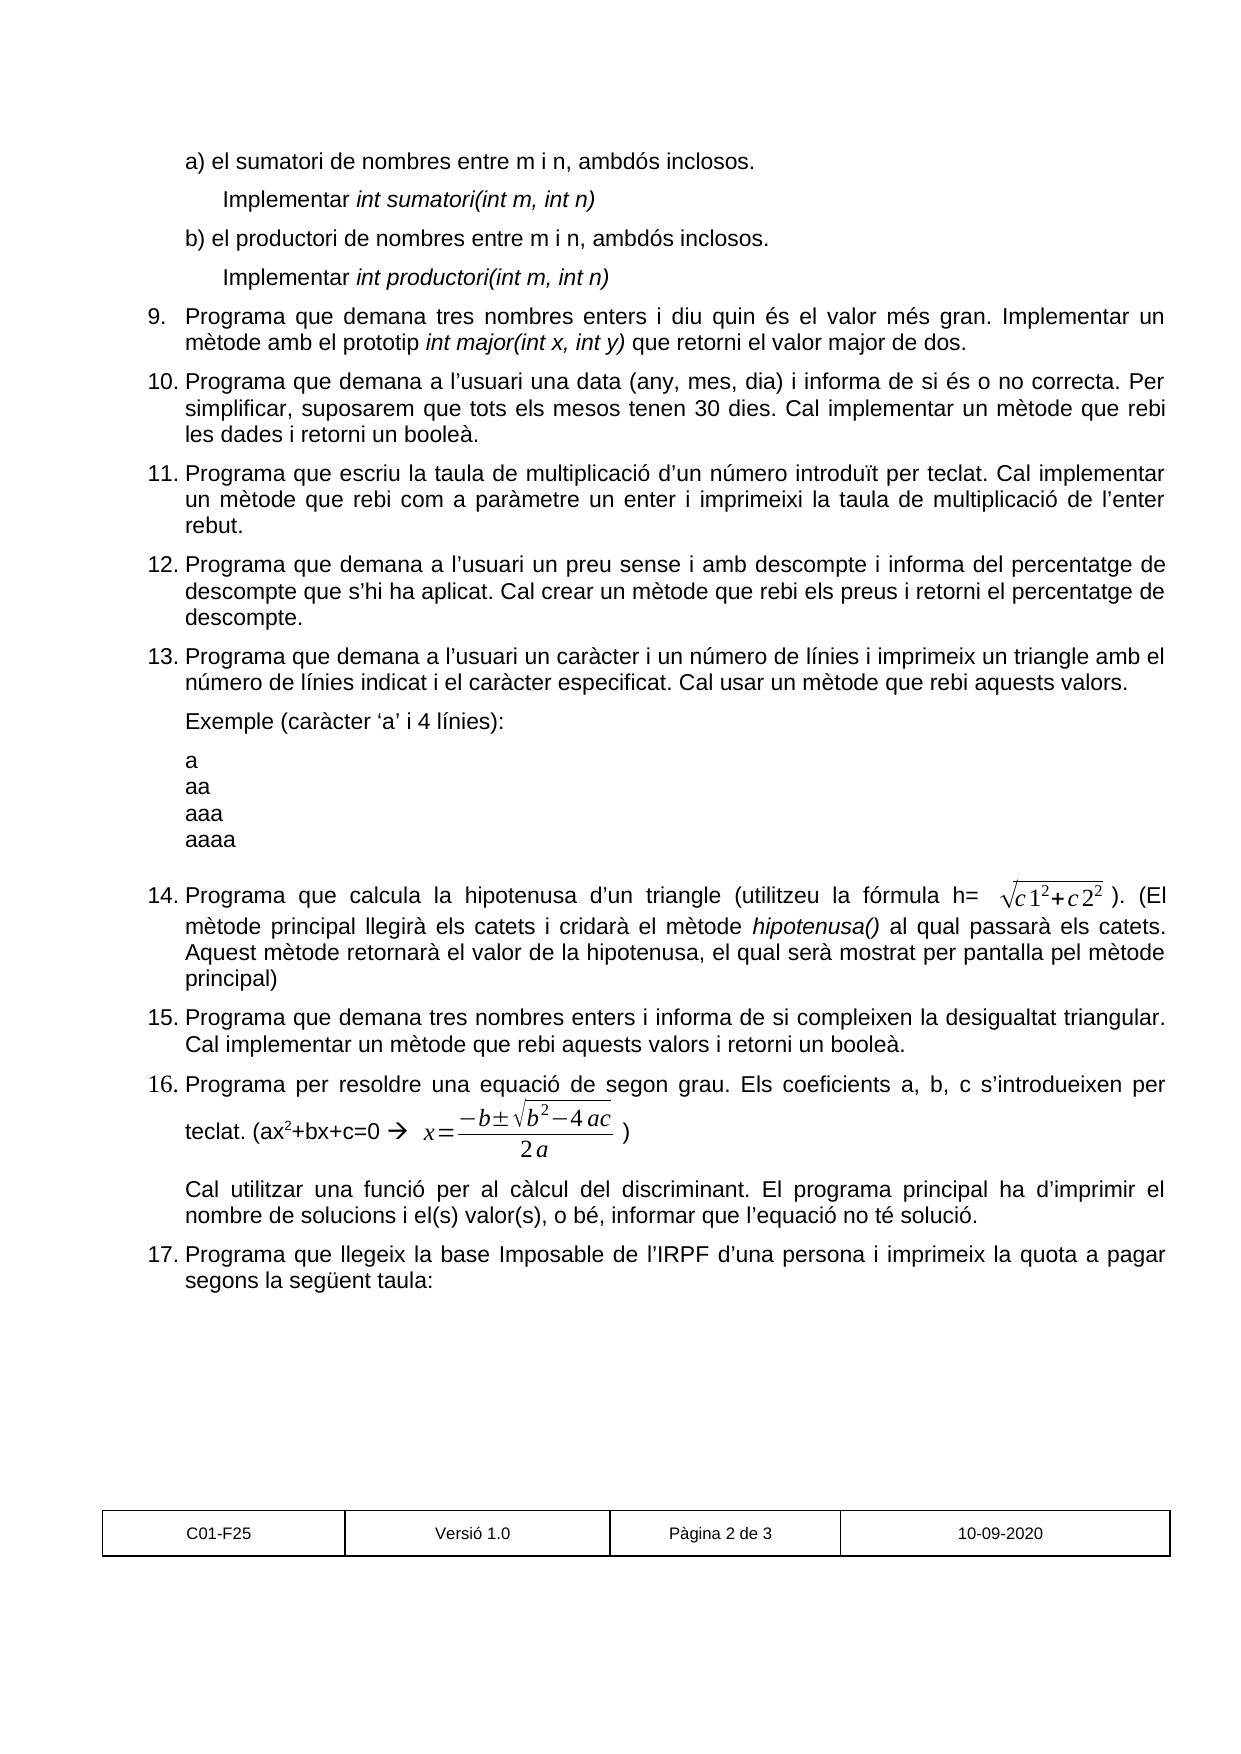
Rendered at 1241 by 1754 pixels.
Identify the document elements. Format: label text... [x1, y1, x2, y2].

list aaaa [147, 826, 1167, 852]
list Programa que demana tres nombres enters i diu quin és el valor més gran. Implementar un mètode amb el prototip int major(int x, int y) que retorni el valor major de dos. [147, 303, 1167, 356]
list aaa [147, 800, 1167, 826]
list a) el sumatori de nombres entre m i n, ambdós inclosos. [147, 148, 1167, 174]
list Programa que demana a l’usuari un caràcter i un número de línies i imprimeix un triangle amb el número de línies indicat i el caràcter especificat. Cal usar un mètode que rebi aquests valors. [147, 643, 1167, 696]
list Implementar int sumatori(int m, int n) [185, 186, 1167, 213]
list Cal utilitzar una funció per al càlcul del discriminant. El programa principal ha d’imprimir el nombre de solucions i el(s) valor(s), o bé, informar que l’equació no té solució. [147, 1176, 1167, 1229]
list b) el productori de nombres entre m i n, ambdós inclosos. [147, 225, 1167, 252]
list aa [147, 773, 1167, 800]
list Programa que escriu la taula de multiplicació d’un número introduït per teclat. Cal implementar un mètode que rebi com a paràmetre un enter i imprimeixi la taula de multiplicació de l’enter rebut. [147, 460, 1167, 539]
list Implementar int productori(int m, int n) [185, 264, 1167, 291]
list Programa que llegeix la base Imposable de l’IRPF d’una persona i imprimeix la quota a pagar segons la següent taula: [147, 1241, 1167, 1294]
list Programa que calcula la hipotenusa d’un triangle (utilitzeu la fórmula h= ). (El mètode principal llegirà els catets i cridarà el mètode hipotenusa() al qual passarà els catets. Aquest mètode retornarà el valor de la hipotenusa, el qual serà mostrat per pantalla pel mètode principal) [147, 879, 1167, 992]
list a [147, 747, 1167, 773]
list Programa que demana a l’usuari una data (any, mes, dia) i informa de si és o no correcta. Per simplificar, suposarem que tots els mesos tenen 30 dies. Cal implementar un mètode que rebi les dades i retorni un booleà. [147, 368, 1167, 447]
list Programa que demana a l’usuari un preu sense i amb descompte i informa del percentatge de descompte que s’hi ha aplicat. Cal crear un mètode que rebi els preus i retorni el percentatge de descompte. [147, 551, 1167, 630]
list Programa per resoldre una equació de segon grau. Els coeficients a, b, c s’introdueixen per teclat. (ax2+bx+c=0  ) [147, 1069, 1167, 1163]
list Programa que demana tres nombres enters i informa de si compleixen la desigualtat triangular. Cal implementar un mètode que rebi aquests valors i retorni un booleà. [147, 1004, 1167, 1057]
list Exemple (caràcter ‘a’ i 4 línies): [147, 708, 1167, 734]
